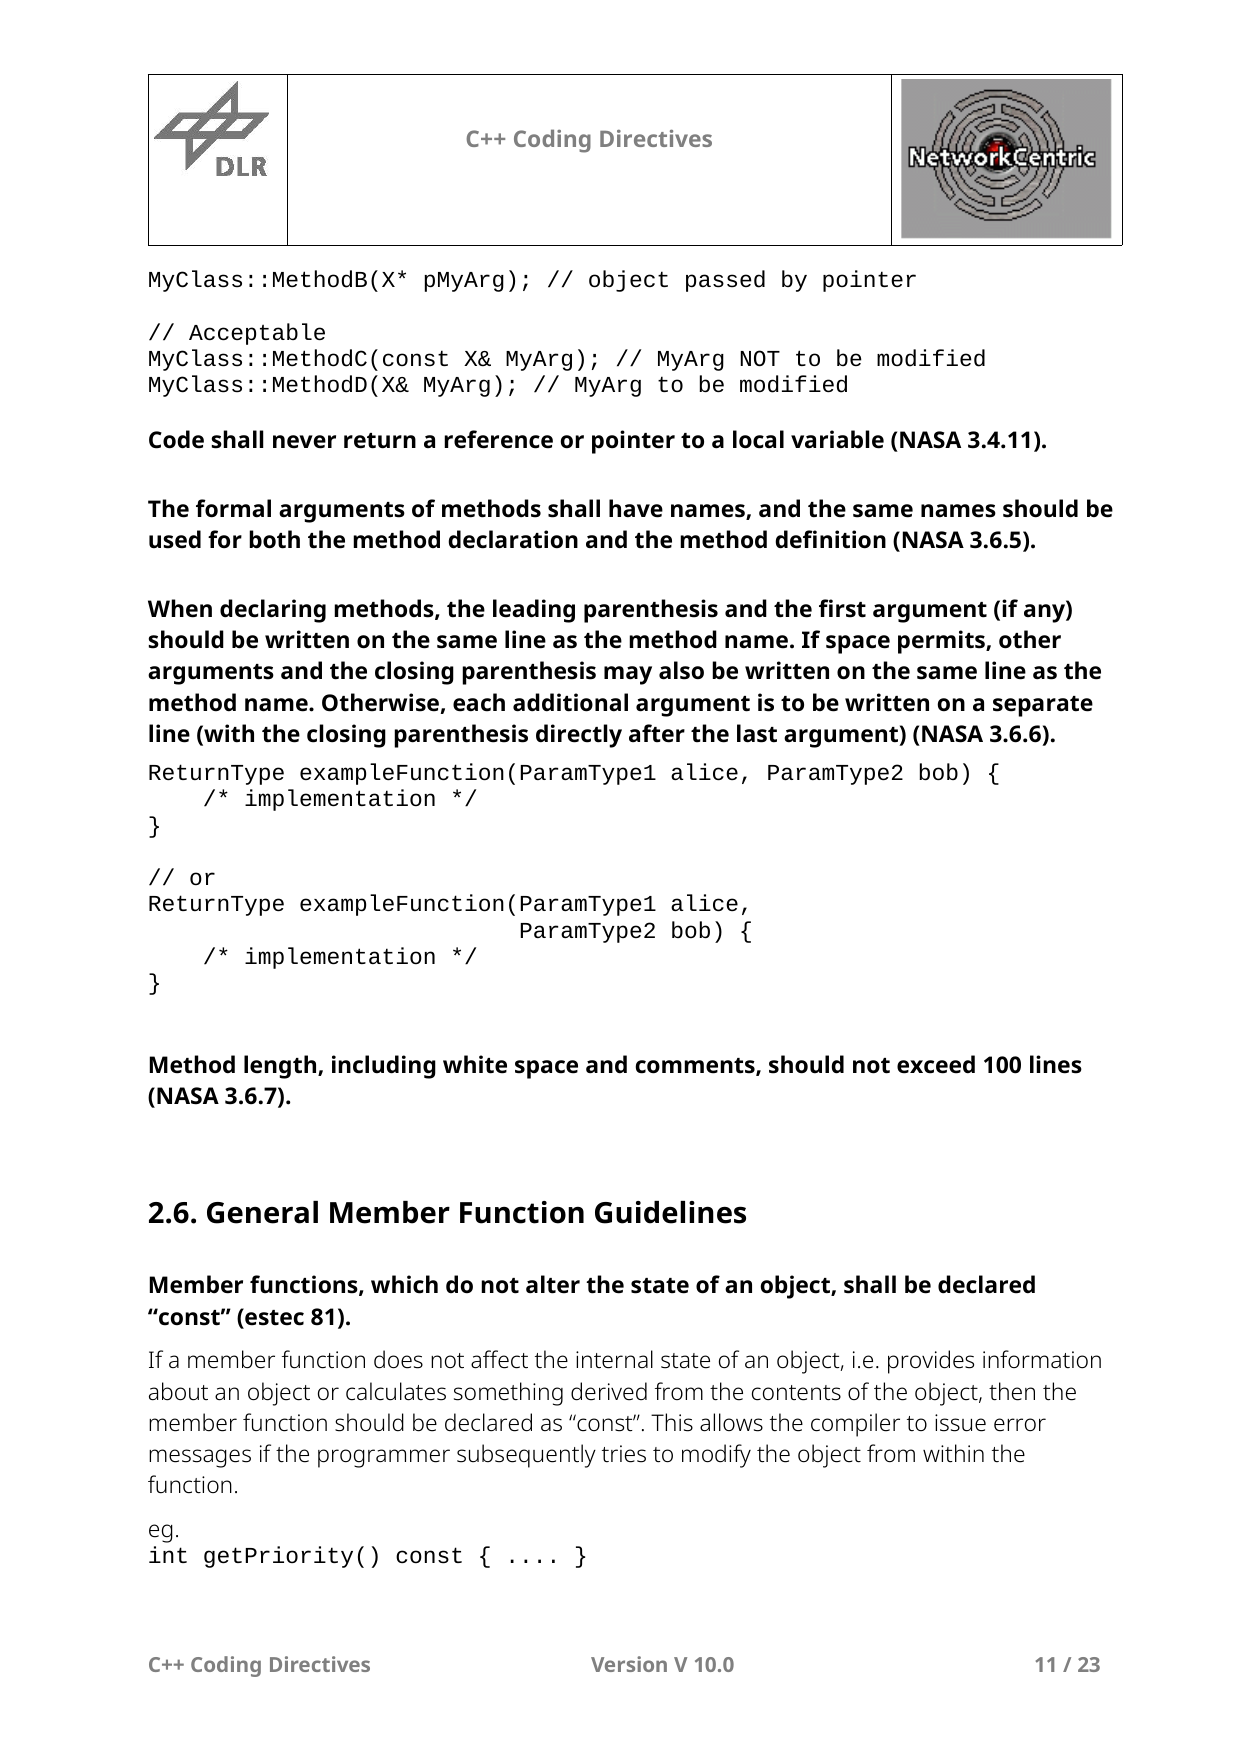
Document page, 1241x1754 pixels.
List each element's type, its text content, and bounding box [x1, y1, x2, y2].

text } [148, 814, 1122, 840]
text /* implementation */ [148, 945, 1122, 971]
text // Acceptable [148, 321, 1122, 347]
text int getPriority() const { .... } [148, 1544, 1122, 1570]
text Member functions, which do not alter the state of an object, shall be declared “const” (estec 81). [148, 1269, 1122, 1332]
text eg. [148, 1513, 1122, 1544]
text MyClass::MethodD(X& MyArg); // MyArg to be modified [148, 373, 1122, 399]
text ParamType2 bob) { [148, 919, 1122, 945]
text // or [148, 866, 1122, 892]
text Code shall never return a reference or pointer to a local variable (NASA 3.4.11). [148, 424, 1122, 456]
text } [148, 971, 1122, 997]
title 2.6. General Member Function Guidelines [148, 1192, 1122, 1232]
text MyClass::MethodC(const X& MyArg); // MyArg NOT to be modified [148, 347, 1122, 373]
text ReturnType exampleFunction(ParamType1 alice, ParamType2 bob) { [148, 761, 1122, 787]
text /* implementation */ [148, 787, 1122, 814]
picture [154, 81, 269, 176]
text If a member function does not affect the internal state of an object, i.e. provides information about an object or calculates something derived from the contents of the object, then the member function should be declared as “const”. This allows the compiler to issue error messages if the programmer subsequently tries to modify the object from within the function. [148, 1344, 1122, 1500]
text MyClass::MethodB(X* pMyArg); // object passed by pointer [148, 268, 1122, 294]
text When declaring methods, the leading parenthesis and the first argument (if any) should be written on the same line as the method name. If space permits, other arguments and the closing parenthesis may also be written on the same line as the method name. Otherwise, each additional argument is to be written on a separate line (with the closing parenthesis directly after the last argument) (NASA 3.6.6). [148, 593, 1122, 749]
text ReturnType exampleFunction(ParamType1 alice, [148, 892, 1122, 919]
text Method length, including white space and comments, should not exceed 100 lines (NASA 3.6.7). [148, 1049, 1122, 1111]
text The formal arguments of methods shall have names, and the same names should be used for both the method declaration and the method definition (NASA 3.6.5). [148, 493, 1122, 555]
